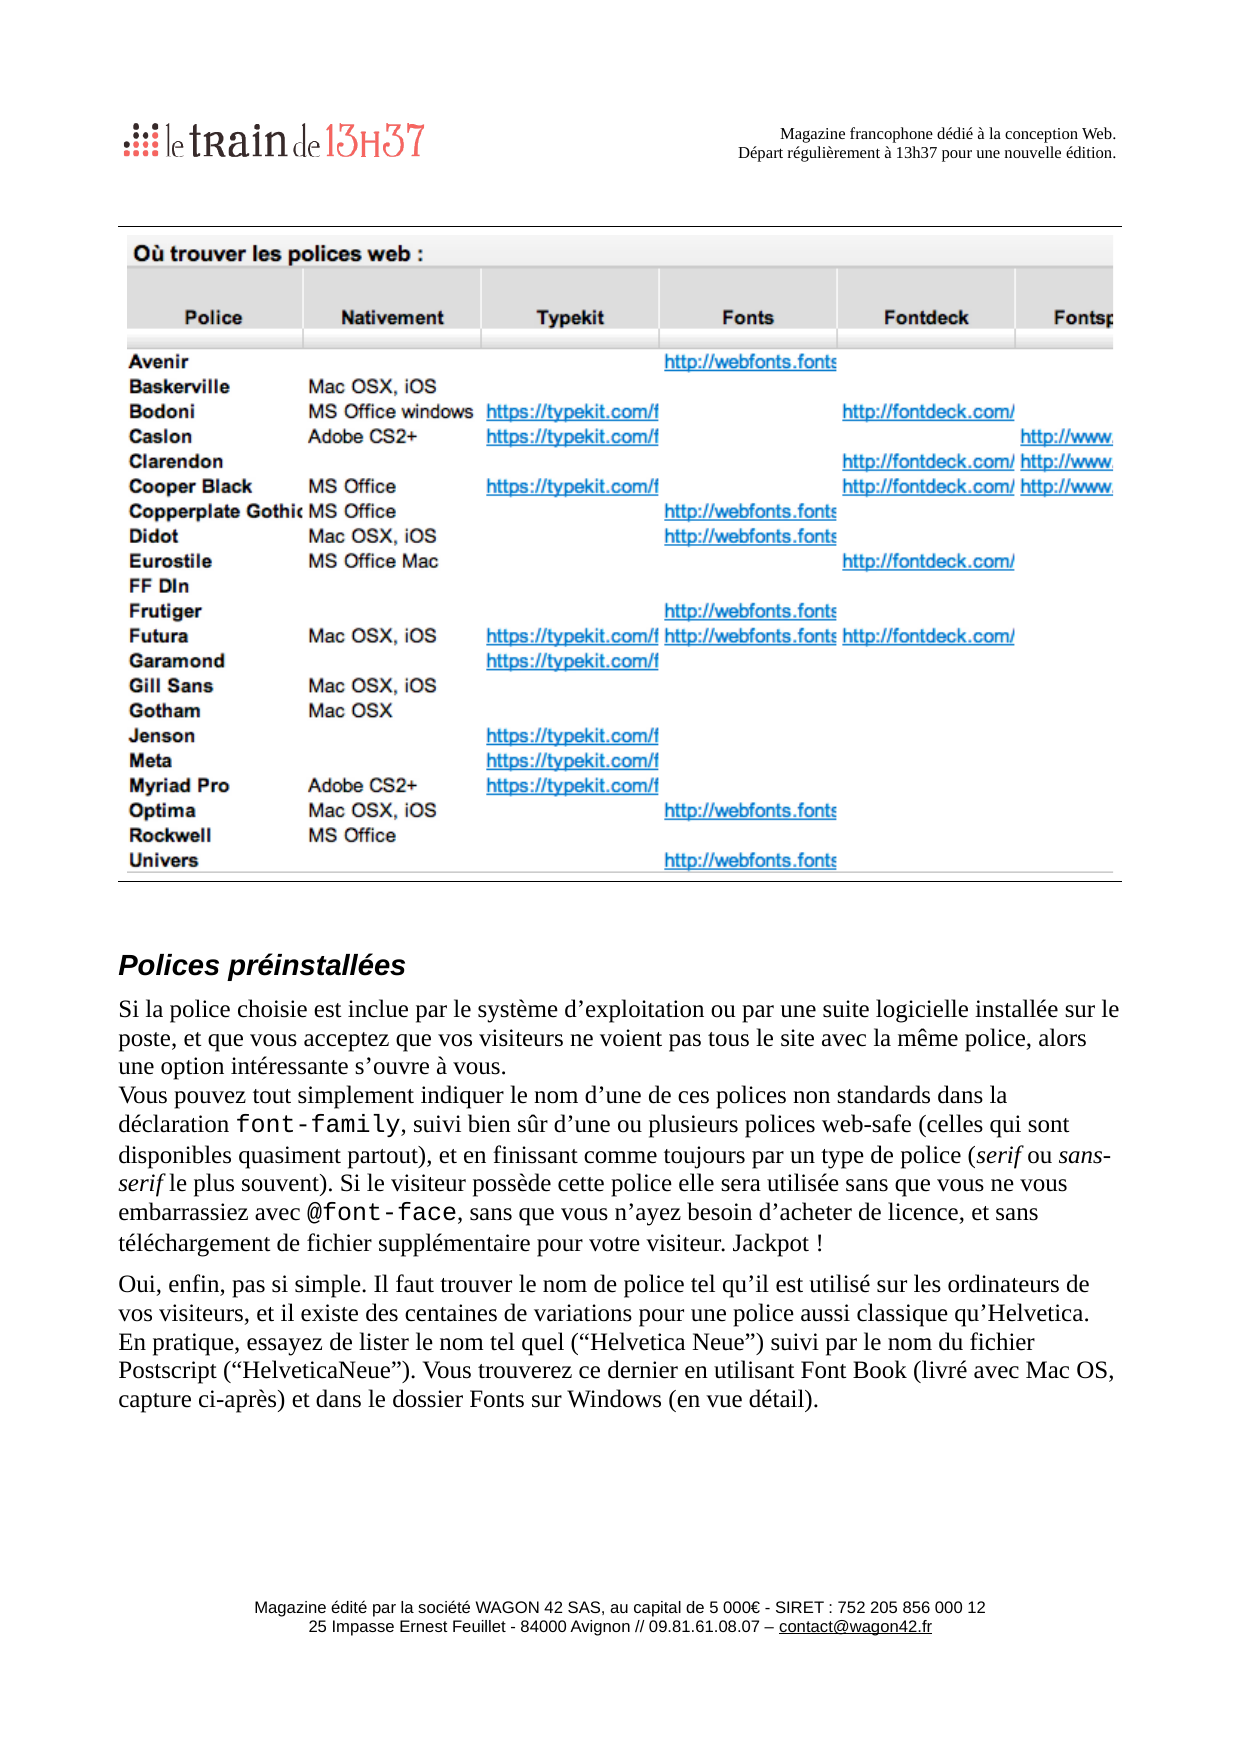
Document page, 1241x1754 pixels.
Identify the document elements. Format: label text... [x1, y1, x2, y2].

subtitle Polices préinstallées [118, 948, 1122, 981]
text Si la police choisie est inclue par le système d’exploitation ou par une suite logicielle installée sur le poste, et que vous acceptez que vos visiteurs ne voient pas tous le site avec la même police, alors une option intéressante s’ouvre à vous. [118, 994, 1122, 1080]
picture [123, 123, 425, 157]
text Vous pouvez tout simplement indiquer le nom d’une de ces polices non standards dans la déclaration font-family, suivi bien sûr d’une ou plusieurs polices web-safe (celles qui sont disponibles quasiment partout), et en finissant comme toujours par un type de police (serif ou sans-serif le plus souvent). Si le visiteur possède cette police elle sera utilisée sans que vous ne vous embarrassiez avec @font-face, sans que vous n’ayez besoin d’acheter de licence, et sans téléchargement de fichier supplémentaire pour votre visiteur. Jackpot ! [118, 1080, 1122, 1257]
text Oui, enfin, pas si simple. Il faut trouver le nom de police tel qu’il est utilisé sur les ordinateurs de vos visiteurs, et il existe des centaines de variations pour une police aussi classique qu’Helvetica. En pratique, essayez de lister le nom tel quel (“Helvetica Neue”) suivi par le nom du fichier Postscript (“HelveticaNeue”). Vous trouverez ce dernier en utilisant Font Book (livré avec Mac OS, capture ci-après) et dans le dossier Fonts sur Windows (en vue détail). [118, 1269, 1122, 1413]
picture [127, 235, 1114, 873]
